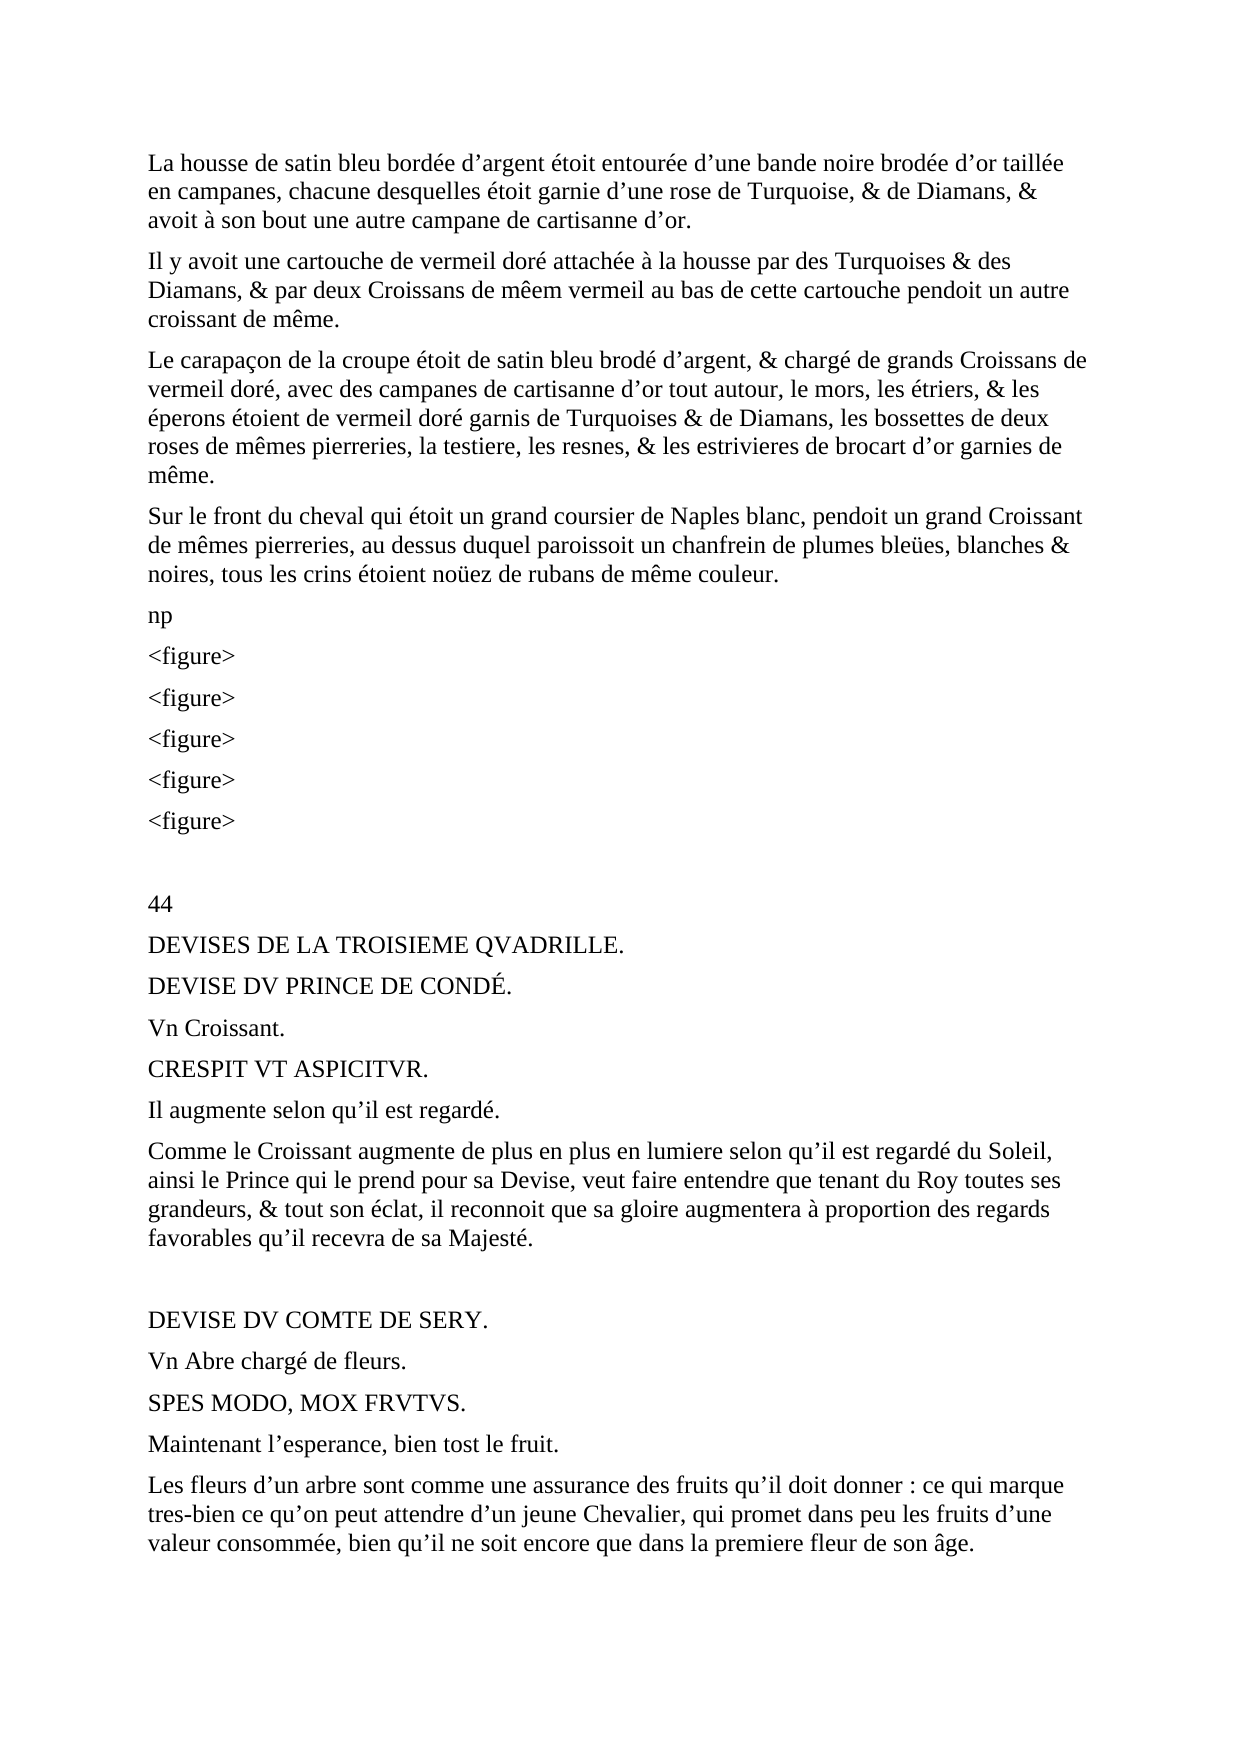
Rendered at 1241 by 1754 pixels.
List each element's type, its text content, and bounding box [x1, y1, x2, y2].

text <figure> [148, 641, 1093, 670]
text 44 [148, 889, 1093, 918]
text Sur le front du cheval qui étoit un grand coursier de Naples blanc, pendoit un grand Croissant de mêmes pierreries, au dessus duquel paroissoit un chanfrein de plumes bleües, blanches & noires, tous les crins étoient noüez de rubans de même couleur. [148, 501, 1093, 588]
text Maintenant l’esperance, bien tost le fruit. [148, 1429, 1093, 1458]
text DEVISE DV COMTE DE SERY. [148, 1305, 1093, 1334]
text <figure> [148, 724, 1093, 753]
text <figure> [148, 806, 1093, 835]
text Le carapaçon de la croupe étoit de satin bleu brodé d’argent, & chargé de grands Croissans de vermeil doré, avec des campanes de cartisanne d’or tout autour, le mors, les étriers, & les éperons étoient de vermeil doré garnis de Turquoises & de Diamans, les bossettes de deux roses de mêmes pierreries, la testiere, les resnes, & les estrivieres de brocart d’or garnies de même. [148, 345, 1093, 489]
text CRESPIT VT ASPICITVR. [148, 1054, 1093, 1083]
text Il y avoit une cartouche de vermeil doré attachée à la housse par des Turquoises & des Diamans, & par deux Croissans de mêem vermeil au bas de cette cartouche pendoit un autre croissant de même. [148, 246, 1093, 333]
text <figure> [148, 765, 1093, 794]
text Vn Croissant. [148, 1013, 1093, 1041]
text Vn Abre chargé de fleurs. [148, 1346, 1093, 1375]
text Il augmente selon qu’il est regardé. [148, 1095, 1093, 1124]
text Les fleurs d’un arbre sont comme une assurance des fruits qu’il doit donner : ce qui marque tres-bien ce qu’on peut attendre d’un jeune Chevalier, qui promet dans peu les fruits d’une valeur consommée, bien qu’il ne soit encore que dans la premiere fleur de son âge. [148, 1470, 1093, 1556]
text SPES MODO, MOX FRVTVS. [148, 1388, 1093, 1416]
text DEVISES DE LA TROISIEME QVADRILLE. [148, 930, 1093, 959]
text DEVISE DV PRINCE DE CONDÉ. [148, 971, 1093, 1000]
text <figure> [148, 683, 1093, 711]
text La housse de satin bleu bordée d’argent étoit entourée d’une bande noire brodée d’or taillée en campanes, chacune desquelles étoit garnie d’une rose de Turquoise, & de Diamans, & avoit à son bout une autre campane de cartisanne d’or. [148, 148, 1093, 234]
text np [148, 600, 1093, 629]
text Comme le Croissant augmente de plus en plus en lumiere selon qu’il est regardé du Soleil, ainsi le Prince qui le prend pour sa Devise, veut faire entendre que tenant du Roy toutes ses grandeurs, & tout son éclat, il reconnoit que sa gloire augmentera à proportion des regards favorables qu’il recevra de sa Majesté. [148, 1136, 1093, 1251]
